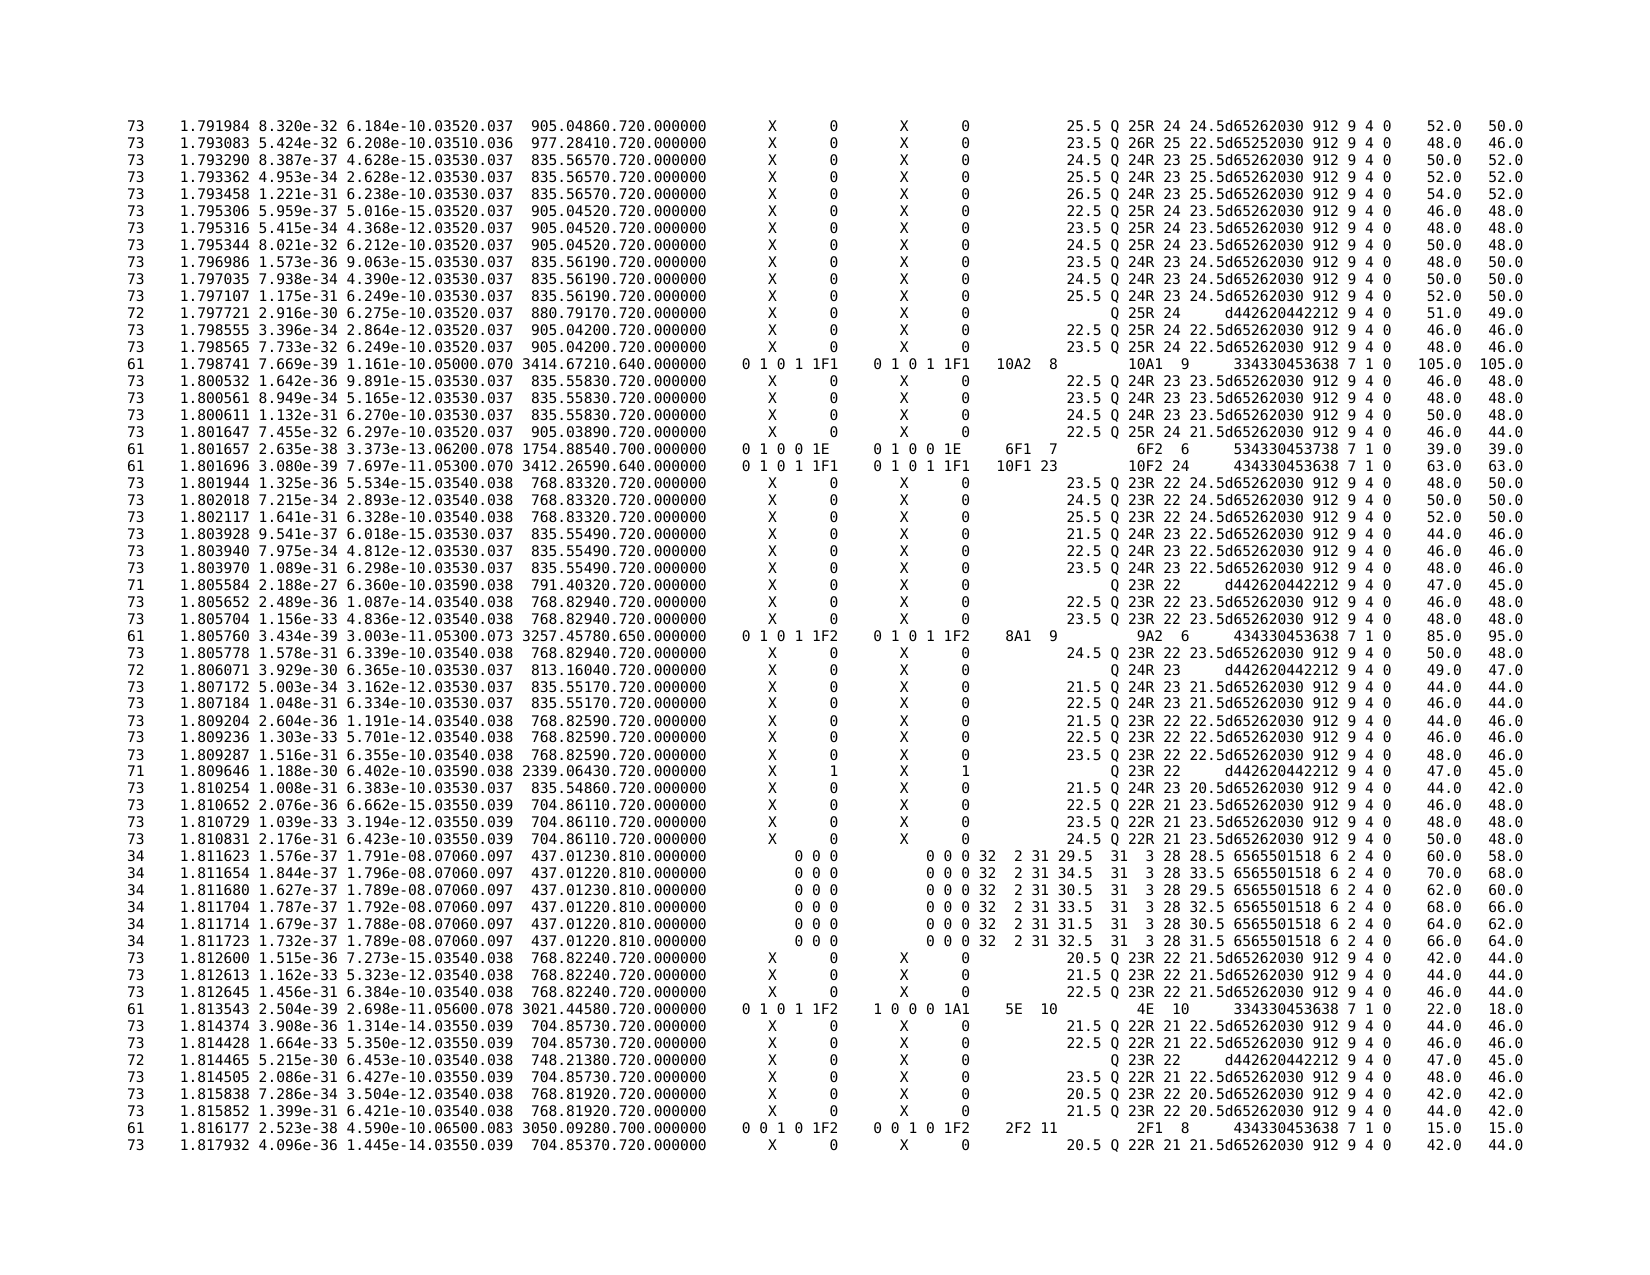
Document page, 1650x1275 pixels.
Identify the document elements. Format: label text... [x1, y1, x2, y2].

text 73 1.803970 1.089e-31 6.298e-10.03530.037 835.55490.720.000000 X 0 X 0 23.5 Q 24R 23 22.5d65262030 912 9 4 0 48.0 46.0 [118, 559, 1532, 577]
text 34 1.811654 1.844e-37 1.796e-08.07060.097 437.01220.810.000000 0 0 0 0 0 0 32 2 31 34.5 31 3 28 33.5 6565501518 6 2 4 0 70.0 68.0 [118, 865, 1532, 882]
text 73 1.809204 2.604e-36 1.191e-14.03540.038 768.82590.720.000000 X 0 X 0 21.5 Q 23R 22 22.5d65262030 912 9 4 0 44.0 46.0 [118, 712, 1532, 729]
text 73 1.814428 1.664e-33 5.350e-12.03550.039 704.85730.720.000000 X 0 X 0 22.5 Q 22R 21 22.5d65262030 912 9 4 0 46.0 46.0 [118, 1035, 1532, 1052]
text 73 1.815838 7.286e-34 3.504e-12.03540.038 768.81920.720.000000 X 0 X 0 20.5 Q 23R 22 20.5d65262030 912 9 4 0 42.0 42.0 [118, 1086, 1532, 1103]
text 34 1.811704 1.787e-37 1.792e-08.07060.097 437.01220.810.000000 0 0 0 0 0 0 32 2 31 33.5 31 3 28 32.5 6565501518 6 2 4 0 68.0 66.0 [118, 899, 1532, 916]
text 61 1.805760 3.434e-39 3.003e-11.05300.073 3257.45780.650.000000 0 1 0 1 1F2 0 1 0 1 1F2 8A1 9 9A2 6 434330453638 7 1 0 85.0 95.0 [118, 627, 1532, 644]
text 71 1.809646 1.188e-30 6.402e-10.03590.038 2339.06430.720.000000 X 1 X 1 Q 23R 22 d442620442212 9 4 0 47.0 45.0 [118, 763, 1532, 780]
text 34 1.811723 1.732e-37 1.789e-08.07060.097 437.01220.810.000000 0 0 0 0 0 0 32 2 31 32.5 31 3 28 31.5 6565501518 6 2 4 0 66.0 64.0 [118, 933, 1532, 950]
text 73 1.805652 2.489e-36 1.087e-14.03540.038 768.82940.720.000000 X 0 X 0 22.5 Q 23R 22 23.5d65262030 912 9 4 0 46.0 48.0 [118, 593, 1532, 611]
text 73 1.795316 5.415e-34 4.368e-12.03520.037 905.04520.720.000000 X 0 X 0 23.5 Q 25R 24 23.5d65262030 912 9 4 0 48.0 48.0 [118, 220, 1532, 237]
text 73 1.793362 4.953e-34 2.628e-12.03530.037 835.56570.720.000000 X 0 X 0 25.5 Q 24R 23 25.5d65262030 912 9 4 0 52.0 52.0 [118, 169, 1532, 186]
text 73 1.797107 1.175e-31 6.249e-10.03530.037 835.56190.720.000000 X 0 X 0 25.5 Q 24R 23 24.5d65262030 912 9 4 0 52.0 50.0 [118, 288, 1532, 305]
text 73 1.803928 9.541e-37 6.018e-15.03530.037 835.55490.720.000000 X 0 X 0 21.5 Q 24R 23 22.5d65262030 912 9 4 0 44.0 46.0 [118, 526, 1532, 543]
text 73 1.812613 1.162e-33 5.323e-12.03540.038 768.82240.720.000000 X 0 X 0 21.5 Q 23R 22 21.5d65262030 912 9 4 0 44.0 44.0 [118, 967, 1532, 984]
text 73 1.812645 1.456e-31 6.384e-10.03540.038 768.82240.720.000000 X 0 X 0 22.5 Q 23R 22 21.5d65262030 912 9 4 0 46.0 44.0 [118, 984, 1532, 1001]
text 73 1.807184 1.048e-31 6.334e-10.03530.037 835.55170.720.000000 X 0 X 0 22.5 Q 24R 23 21.5d65262030 912 9 4 0 46.0 44.0 [118, 695, 1532, 712]
text 72 1.814465 5.215e-30 6.453e-10.03540.038 748.21380.720.000000 X 0 X 0 Q 23R 22 d442620442212 9 4 0 47.0 45.0 [118, 1052, 1532, 1069]
text 73 1.805778 1.578e-31 6.339e-10.03540.038 768.82940.720.000000 X 0 X 0 24.5 Q 23R 22 23.5d65262030 912 9 4 0 50.0 48.0 [118, 644, 1532, 661]
text 73 1.795344 8.021e-32 6.212e-10.03520.037 905.04520.720.000000 X 0 X 0 24.5 Q 25R 24 23.5d65262030 912 9 4 0 50.0 48.0 [118, 237, 1532, 254]
text 61 1.801657 2.635e-38 3.373e-13.06200.078 1754.88540.700.000000 0 1 0 0 1E 0 1 0 0 1E 6F1 7 6F2 6 534330453738 7 1 0 39.0 39.0 [118, 441, 1532, 458]
text 61 1.801696 3.080e-39 7.697e-11.05300.070 3412.26590.640.000000 0 1 0 1 1F1 0 1 0 1 1F1 10F1 23 10F2 24 434330453638 7 1 0 63.0 63.0 [118, 458, 1532, 475]
text 73 1.791984 8.320e-32 6.184e-10.03520.037 905.04860.720.000000 X 0 X 0 25.5 Q 25R 24 24.5d65262030 912 9 4 0 52.0 50.0 [118, 118, 1532, 135]
text 34 1.811680 1.627e-37 1.789e-08.07060.097 437.01230.810.000000 0 0 0 0 0 0 32 2 31 30.5 31 3 28 29.5 6565501518 6 2 4 0 62.0 60.0 [118, 882, 1532, 899]
text 73 1.793290 8.387e-37 4.628e-15.03530.037 835.56570.720.000000 X 0 X 0 24.5 Q 24R 23 25.5d65262030 912 9 4 0 50.0 52.0 [118, 152, 1532, 169]
text 73 1.807172 5.003e-34 3.162e-12.03530.037 835.55170.720.000000 X 0 X 0 21.5 Q 24R 23 21.5d65262030 912 9 4 0 44.0 44.0 [118, 678, 1532, 695]
text 73 1.810652 2.076e-36 6.662e-15.03550.039 704.86110.720.000000 X 0 X 0 22.5 Q 22R 21 23.5d65262030 912 9 4 0 46.0 48.0 [118, 797, 1532, 814]
text 73 1.802117 1.641e-31 6.328e-10.03540.038 768.83320.720.000000 X 0 X 0 25.5 Q 23R 22 24.5d65262030 912 9 4 0 52.0 50.0 [118, 509, 1532, 526]
text 73 1.810254 1.008e-31 6.383e-10.03530.037 835.54860.720.000000 X 0 X 0 21.5 Q 24R 23 20.5d65262030 912 9 4 0 44.0 42.0 [118, 780, 1532, 797]
text 73 1.801647 7.455e-32 6.297e-10.03520.037 905.03890.720.000000 X 0 X 0 22.5 Q 25R 24 21.5d65262030 912 9 4 0 46.0 44.0 [118, 424, 1532, 441]
text 73 1.793458 1.221e-31 6.238e-10.03530.037 835.56570.720.000000 X 0 X 0 26.5 Q 24R 23 25.5d65262030 912 9 4 0 54.0 52.0 [118, 186, 1532, 203]
text 73 1.805704 1.156e-33 4.836e-12.03540.038 768.82940.720.000000 X 0 X 0 23.5 Q 23R 22 23.5d65262030 912 9 4 0 48.0 48.0 [118, 611, 1532, 627]
text 73 1.814505 2.086e-31 6.427e-10.03550.039 704.85730.720.000000 X 0 X 0 23.5 Q 22R 21 22.5d65262030 912 9 4 0 48.0 46.0 [118, 1069, 1532, 1086]
text 34 1.811623 1.576e-37 1.791e-08.07060.097 437.01230.810.000000 0 0 0 0 0 0 32 2 31 29.5 31 3 28 28.5 6565501518 6 2 4 0 60.0 58.0 [118, 848, 1532, 865]
text 61 1.798741 7.669e-39 1.161e-10.05000.070 3414.67210.640.000000 0 1 0 1 1F1 0 1 0 1 1F1 10A2 8 10A1 9 334330453638 7 1 0 105.0 105.0 [118, 356, 1532, 373]
text 73 1.814374 3.908e-36 1.314e-14.03550.039 704.85730.720.000000 X 0 X 0 21.5 Q 22R 21 22.5d65262030 912 9 4 0 44.0 46.0 [118, 1018, 1532, 1035]
text 73 1.810729 1.039e-33 3.194e-12.03550.039 704.86110.720.000000 X 0 X 0 23.5 Q 22R 21 23.5d65262030 912 9 4 0 48.0 48.0 [118, 814, 1532, 831]
text 73 1.795306 5.959e-37 5.016e-15.03520.037 905.04520.720.000000 X 0 X 0 22.5 Q 25R 24 23.5d65262030 912 9 4 0 46.0 48.0 [118, 203, 1532, 220]
text 73 1.797035 7.938e-34 4.390e-12.03530.037 835.56190.720.000000 X 0 X 0 24.5 Q 24R 23 24.5d65262030 912 9 4 0 50.0 50.0 [118, 271, 1532, 288]
text 73 1.801944 1.325e-36 5.534e-15.03540.038 768.83320.720.000000 X 0 X 0 23.5 Q 23R 22 24.5d65262030 912 9 4 0 48.0 50.0 [118, 475, 1532, 492]
text 73 1.800561 8.949e-34 5.165e-12.03530.037 835.55830.720.000000 X 0 X 0 23.5 Q 24R 23 23.5d65262030 912 9 4 0 48.0 48.0 [118, 390, 1532, 407]
text 73 1.817932 4.096e-36 1.445e-14.03550.039 704.85370.720.000000 X 0 X 0 20.5 Q 22R 21 21.5d65262030 912 9 4 0 42.0 44.0 [118, 1137, 1532, 1154]
text 73 1.793083 5.424e-32 6.208e-10.03510.036 977.28410.720.000000 X 0 X 0 23.5 Q 26R 25 22.5d65252030 912 9 4 0 48.0 46.0 [118, 135, 1532, 152]
text 73 1.812600 1.515e-36 7.273e-15.03540.038 768.82240.720.000000 X 0 X 0 20.5 Q 23R 22 21.5d65262030 912 9 4 0 42.0 44.0 [118, 950, 1532, 967]
text 34 1.811714 1.679e-37 1.788e-08.07060.097 437.01220.810.000000 0 0 0 0 0 0 32 2 31 31.5 31 3 28 30.5 6565501518 6 2 4 0 64.0 62.0 [118, 916, 1532, 933]
text 72 1.797721 2.916e-30 6.275e-10.03520.037 880.79170.720.000000 X 0 X 0 Q 25R 24 d442620442212 9 4 0 51.0 49.0 [118, 305, 1532, 322]
text 72 1.806071 3.929e-30 6.365e-10.03530.037 813.16040.720.000000 X 0 X 0 Q 24R 23 d442620442212 9 4 0 49.0 47.0 [118, 661, 1532, 678]
text 73 1.798555 3.396e-34 2.864e-12.03520.037 905.04200.720.000000 X 0 X 0 22.5 Q 25R 24 22.5d65262030 912 9 4 0 46.0 46.0 [118, 322, 1532, 339]
text 61 1.813543 2.504e-39 2.698e-11.05600.078 3021.44580.720.000000 0 1 0 1 1F2 1 0 0 0 1A1 5E 10 4E 10 334330453638 7 1 0 22.0 18.0 [118, 1001, 1532, 1018]
text 73 1.803940 7.975e-34 4.812e-12.03530.037 835.55490.720.000000 X 0 X 0 22.5 Q 24R 23 22.5d65262030 912 9 4 0 46.0 46.0 [118, 543, 1532, 559]
text 73 1.800532 1.642e-36 9.891e-15.03530.037 835.55830.720.000000 X 0 X 0 22.5 Q 24R 23 23.5d65262030 912 9 4 0 46.0 48.0 [118, 373, 1532, 390]
text 73 1.815852 1.399e-31 6.421e-10.03540.038 768.81920.720.000000 X 0 X 0 21.5 Q 23R 22 20.5d65262030 912 9 4 0 44.0 42.0 [118, 1103, 1532, 1120]
text 73 1.798565 7.733e-32 6.249e-10.03520.037 905.04200.720.000000 X 0 X 0 23.5 Q 25R 24 22.5d65262030 912 9 4 0 48.0 46.0 [118, 339, 1532, 356]
text 73 1.800611 1.132e-31 6.270e-10.03530.037 835.55830.720.000000 X 0 X 0 24.5 Q 24R 23 23.5d65262030 912 9 4 0 50.0 48.0 [118, 407, 1532, 424]
text 61 1.816177 2.523e-38 4.590e-10.06500.083 3050.09280.700.000000 0 0 1 0 1F2 0 0 1 0 1F2 2F2 11 2F1 8 434330453638 7 1 0 15.0 15.0 [118, 1120, 1532, 1137]
text 73 1.809287 1.516e-31 6.355e-10.03540.038 768.82590.720.000000 X 0 X 0 23.5 Q 23R 22 22.5d65262030 912 9 4 0 48.0 46.0 [118, 746, 1532, 763]
text 73 1.809236 1.303e-33 5.701e-12.03540.038 768.82590.720.000000 X 0 X 0 22.5 Q 23R 22 22.5d65262030 912 9 4 0 46.0 46.0 [118, 729, 1532, 746]
text 73 1.796986 1.573e-36 9.063e-15.03530.037 835.56190.720.000000 X 0 X 0 23.5 Q 24R 23 24.5d65262030 912 9 4 0 48.0 50.0 [118, 254, 1532, 271]
text 73 1.810831 2.176e-31 6.423e-10.03550.039 704.86110.720.000000 X 0 X 0 24.5 Q 22R 21 23.5d65262030 912 9 4 0 50.0 48.0 [118, 831, 1532, 848]
text 71 1.805584 2.188e-27 6.360e-10.03590.038 791.40320.720.000000 X 0 X 0 Q 23R 22 d442620442212 9 4 0 47.0 45.0 [118, 577, 1532, 593]
text 73 1.802018 7.215e-34 2.893e-12.03540.038 768.83320.720.000000 X 0 X 0 24.5 Q 23R 22 24.5d65262030 912 9 4 0 50.0 50.0 [118, 492, 1532, 509]
